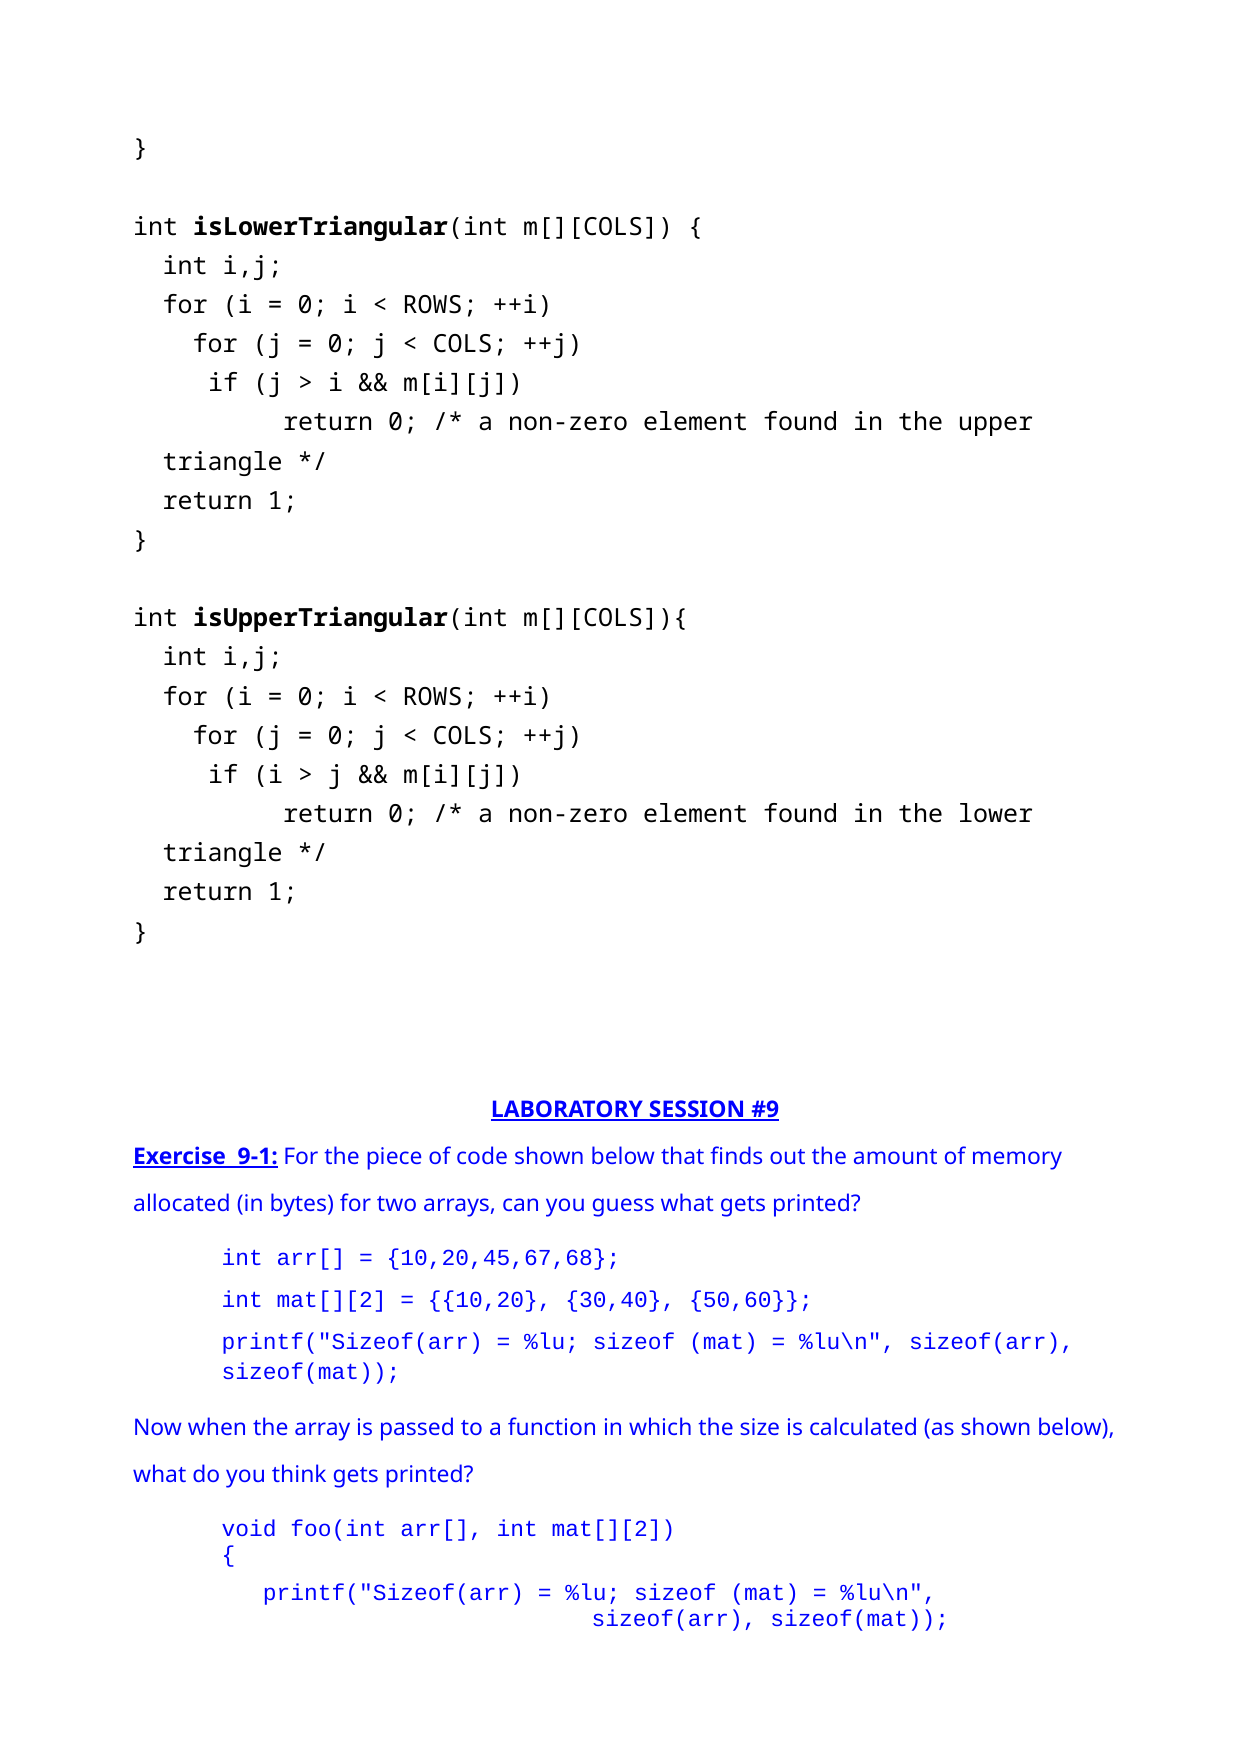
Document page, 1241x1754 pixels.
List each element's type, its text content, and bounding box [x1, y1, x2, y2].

text return 1; [162, 874, 1137, 908]
text Now when the array is passed to a function in which the size is calculated (as shown below), what do you think gets printed? [133, 1411, 1137, 1489]
text for (j = 0; j < COLS; ++j) [162, 326, 1137, 360]
text return 0; /* a non-zero element found in the upper triangle */ [162, 404, 1137, 477]
text void foo(int arr[], int mat[][2]) [177, 1517, 1137, 1543]
text } [133, 522, 1137, 556]
text for (i = 0; i < ROWS; ++i) [162, 287, 1137, 321]
text Exercise 9-1: For the piece of code shown below that finds out the amount of memory allocated (in bytes) for two arrays, can you guess what gets printed? [133, 1140, 1137, 1218]
text if (i > j && m[i][j]) [162, 757, 1137, 791]
text for (j = 0; j < COLS; ++j) [162, 717, 1137, 751]
text LABORATORY SESSION #9 [133, 1093, 1137, 1124]
text { [177, 1543, 1137, 1569]
text printf("Sizeof(arr) = %lu; sizeof (mat) = %lu\n", sizeof(arr), [177, 1331, 1137, 1357]
text return 1; [162, 482, 1137, 516]
text sizeof(arr), sizeof(mat)); [546, 1608, 1137, 1634]
text int mat[][2] = {{10,20}, {30,40}, {50,60}}; [177, 1288, 1137, 1314]
text for (i = 0; i < ROWS; ++i) [162, 678, 1137, 712]
text int isUpperTriangular(int m[][COLS]){ [133, 600, 1137, 634]
text } [133, 913, 1137, 947]
text if (j > i && m[i][j]) [162, 365, 1137, 399]
text int isLowerTriangular(int m[][COLS]) { [133, 208, 1137, 242]
text int i,j; [162, 247, 1137, 281]
text printf("Sizeof(arr) = %lu; sizeof (mat) = %lu\n", [177, 1582, 1137, 1608]
text int arr[] = {10,20,45,67,68}; [177, 1246, 1137, 1272]
text int i,j; [162, 639, 1137, 673]
text return 0; /* a non-zero element found in the lower triangle */ [162, 796, 1137, 869]
text } [133, 130, 1137, 164]
text sizeof(mat)); [177, 1361, 1137, 1386]
